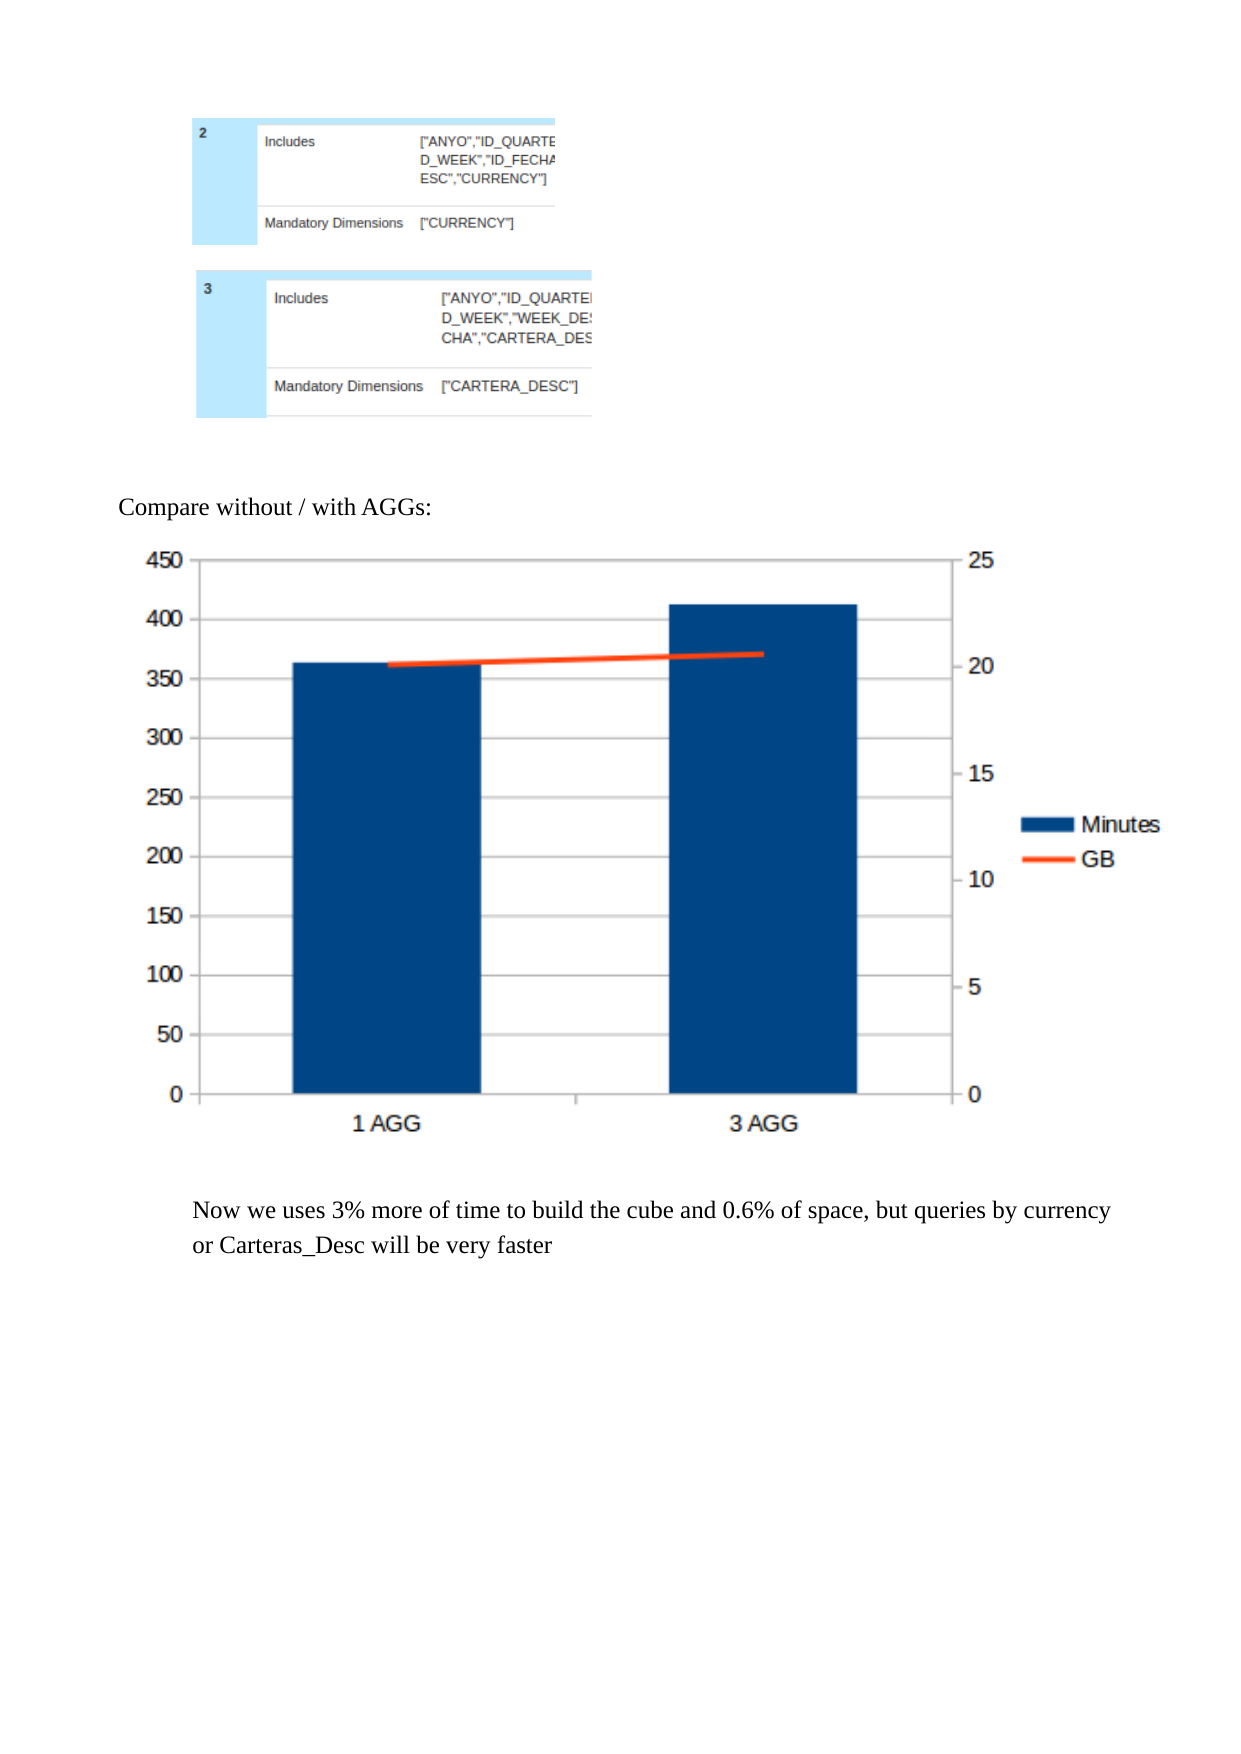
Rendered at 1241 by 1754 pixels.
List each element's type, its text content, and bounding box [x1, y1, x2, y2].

picture [130, 541, 1169, 1141]
picture [192, 118, 555, 245]
picture [192, 270, 592, 418]
text Compare without / with AGGs: [118, 492, 1122, 521]
text Now we uses 3% more of time to build the cube and 0.6% of space, but queries by currency or Carteras_Desc will be very faster [192, 1195, 1122, 1259]
